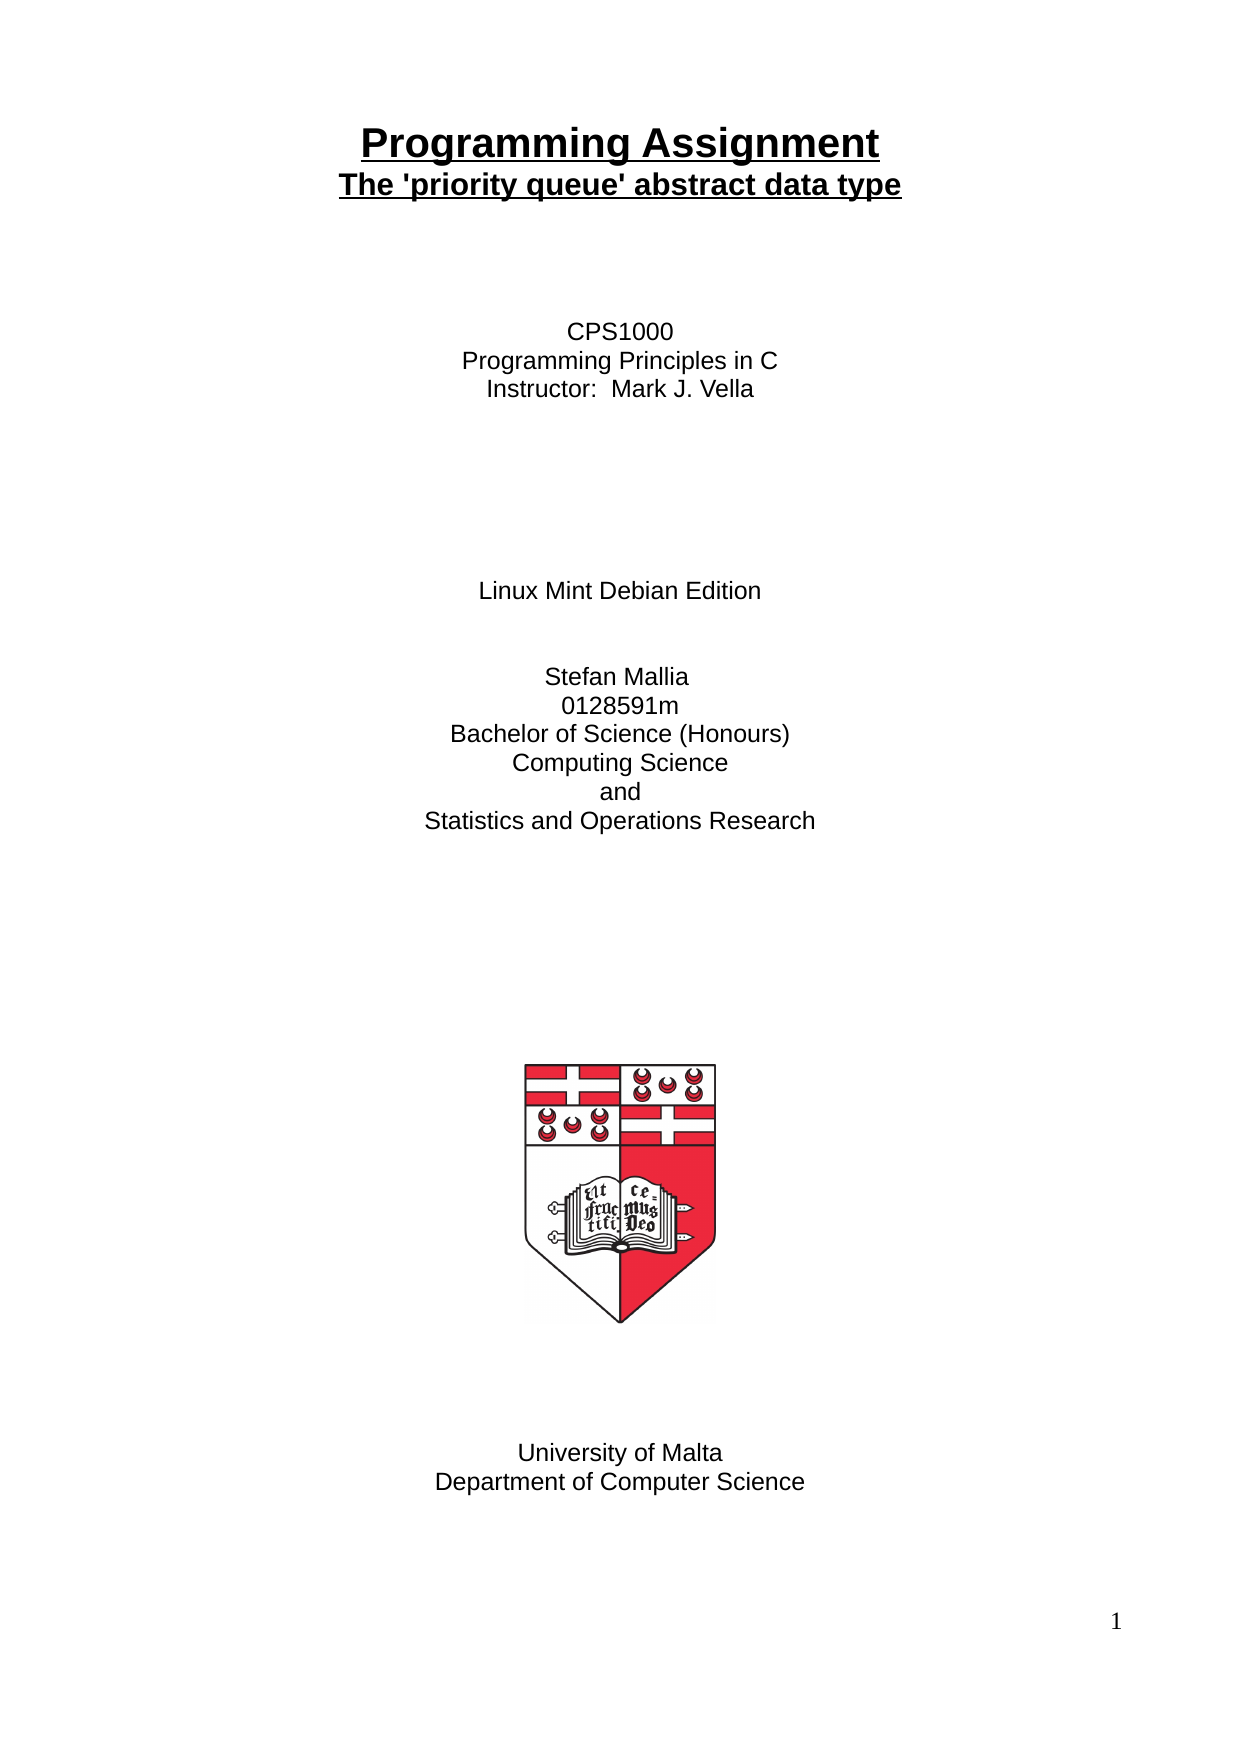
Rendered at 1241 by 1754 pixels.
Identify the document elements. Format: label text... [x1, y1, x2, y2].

text Department of Computer Science [118, 1467, 1122, 1496]
text University of Malta [118, 1438, 1122, 1467]
text Bachelor of Science (Honours) [118, 719, 1122, 748]
text Statistics and Operations Research [118, 806, 1122, 834]
text 0128591m [118, 691, 1122, 719]
text Computing Science [118, 748, 1122, 777]
picture [524, 1064, 716, 1324]
text and [118, 777, 1122, 806]
text Linux Mint Debian Edition [118, 576, 1122, 604]
text Stefan Mallia [118, 662, 1122, 691]
text The 'priority queue' abstract data type [118, 166, 1122, 202]
text Programming Assignment [118, 118, 1122, 166]
text Programming Principles in C [118, 346, 1122, 374]
text Instructor: Mark J. Vella [118, 374, 1122, 403]
text CPS1000 [118, 317, 1122, 346]
